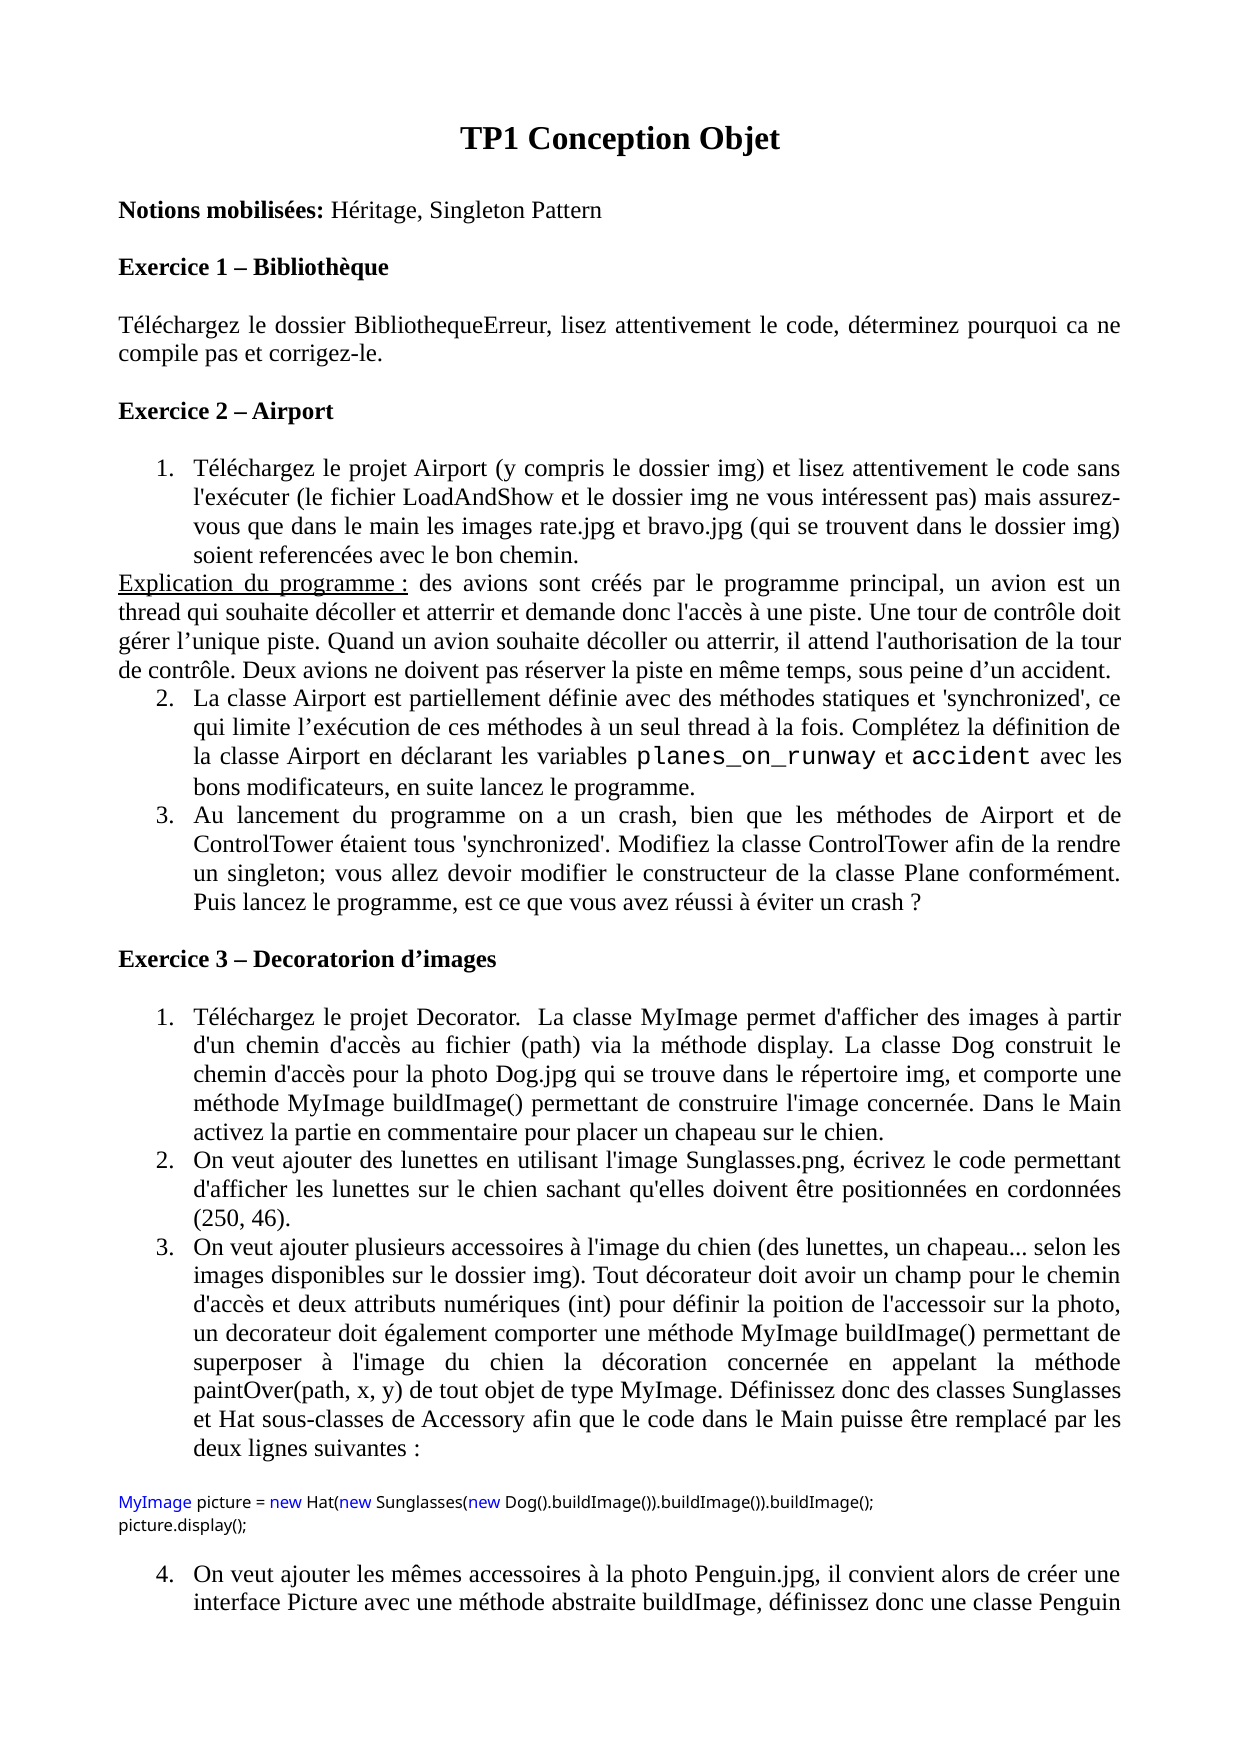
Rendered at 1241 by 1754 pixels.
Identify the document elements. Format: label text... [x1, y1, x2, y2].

list On veut ajouter les mêmes accessoires à la photo Penguin.jpg, il convient alors de créer une interface Picture avec une méthode abstraite buildImage, définissez donc une classe Penguin [156, 1559, 1122, 1616]
text Explication du programme : des avions sont créés par le programme principal, un avion est un thread qui souhaite décoller et atterrir et demande donc l'accès à une piste. Une tour de contrôle doit gérer l’unique piste. Quand un avion souhaite décoller ou atterrir, il attend l'authorisation de la tour de contrôle. Deux avions ne doivent pas réserver la piste en même temps, sous peine d’un accident. [118, 568, 1122, 683]
text Téléchargez le dossier BibliothequeErreur, lisez attentivement le code, déterminez pourquoi ca ne compile pas et corrigez-le. [118, 310, 1122, 367]
text MyImage picture = new Hat(new Sunglasses(new Dog().buildImage()).buildImage()).buildImage(); [118, 1491, 1122, 1513]
text Notions mobilisées: Héritage, Singleton Pattern [118, 195, 1122, 223]
list Téléchargez le projet Airport (y compris le dossier img) et lisez attentivement le code sans l'exécuter (le fichier LoadAndShow et le dossier img ne vous intéressent pas) mais assurez-vous que dans le main les images rate.jpg et bravo.jpg (qui se trouvent dans le dossier img) soient referencées avec le bon chemin. [156, 453, 1122, 568]
list Téléchargez le projet Decorator. La classe MyImage permet d'afficher des images à partir d'un chemin d'accès au fichier (path) via la méthode display. La classe Dog construit le chemin d'accès pour la photo Dog.jpg qui se trouve dans le répertoire img, et comporte une méthode MyImage buildImage() permettant de construire l'image concernée. Dans le Main activez la partie en commentaire pour placer un chapeau sur le chien. [156, 1002, 1122, 1146]
text Exercice 1 – Bibliothèque [118, 252, 1122, 281]
text picture.display(); [118, 1513, 1122, 1536]
text TP1 Conception Objet [118, 118, 1122, 156]
text Exercice 3 – Decoratorion d’images [118, 944, 1122, 973]
list On veut ajouter plusieurs accessoires à l'image du chien (des lunettes, un chapeau... selon les images disponibles sur le dossier img). Tout décorateur doit avoir un champ pour le chemin d'accès et deux attributs numériques (int) pour définir la poition de l'accessoir sur la photo, un decorateur doit également comporter une méthode MyImage buildImage() permettant de superposer à l'image du chien la décoration concernée en appelant la méthode paintOver(path, x, y) de tout objet de type MyImage. Définissez donc des classes Sunglasses et Hat sous-classes de Accessory afin que le code dans le Main puisse être remplacé par les deux lignes suivantes : [156, 1232, 1122, 1462]
list On veut ajouter des lunettes en utilisant l'image Sunglasses.png, écrivez le code permettant d'afficher les lunettes sur le chien sachant qu'elles doivent être positionnées en cordonnées (250, 46). [156, 1146, 1122, 1232]
text Exercice 2 – Airport [118, 396, 1122, 425]
list Au lancement du programme on a un crash, bien que les méthodes de Airport et de ControlTower étaient tous 'synchronized'. Modifiez la classe ControlTower afin de la rendre un singleton; vous allez devoir modifier le constructeur de la classe Plane conformément. Puis lancez le programme, est ce que vous avez réussi à éviter un crash ? [156, 801, 1122, 916]
list La classe Airport est partiellement définie avec des méthodes statiques et 'synchronized', ce qui limite l’exécution de ces méthodes à un seul thread à la fois. Complétez la définition de la classe Airport en déclarant les variables planes_on_runway et accident avec les bons modificateurs, en suite lancez le programme. [156, 683, 1122, 801]
